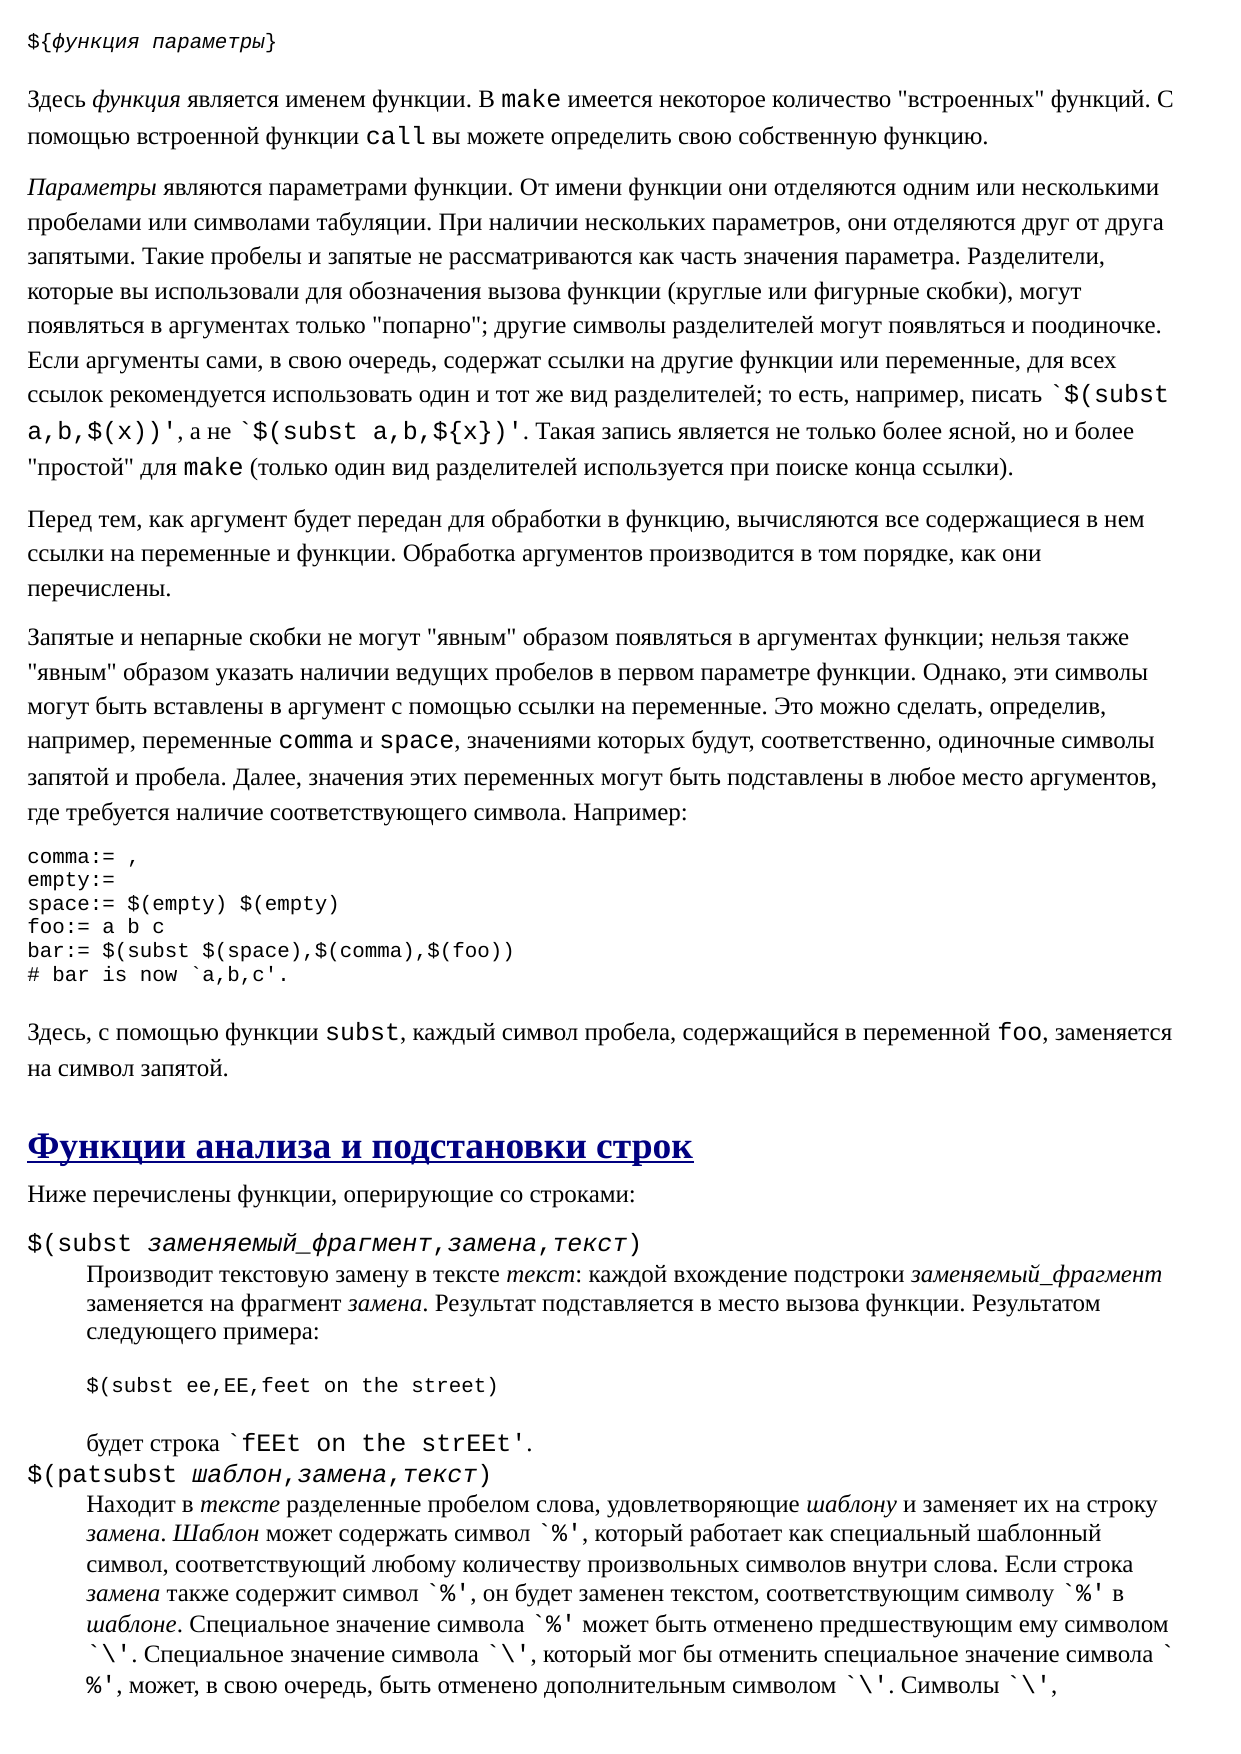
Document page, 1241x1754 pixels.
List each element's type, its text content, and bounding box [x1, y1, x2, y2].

text # bar is now `a,b,c'. [27, 964, 1185, 987]
text Перед тем, как аргумент будет передан для обработки в функцию, вычисляются все содержащиеся в нем ссылки на переменные и функции. Обработка аргументов производится в том порядке, как они перечислены. [27, 504, 1185, 602]
text $(subst ee,EE,feet on the street) [86, 1375, 1185, 1398]
text ${функция параметры} [27, 31, 1185, 55]
text empty:= [27, 869, 1185, 893]
subtitle Функции анализа и подстановки строк [27, 1123, 1185, 1167]
text bar:= $(subst $(space),$(comma),$(foo)) [27, 940, 1185, 964]
text Запятые и непарные скобки не могут "явным" образом появляться в аргументах функции; нельзя также "явным" образом указать наличии ведущих пробелов в первом параметре функции. Однако, эти символы могут быть вставлены в аргумент с помощью ссылки на переменные. Это можно сделать, определив, например, переменные comma и space, значениями которых будут, соответственно, одиночные символы запятой и пробела. Далее, значения этих переменных могут быть подставлены в любое место аргументов, где требуется наличие соответствующего символа. Например: [27, 622, 1185, 825]
text Здесь, с помощью функции subst, каждый символ пробела, содержащийся в переменной foo, заменяется на символ запятой. [27, 1017, 1185, 1082]
list будет строка `fEEt on the strEEt'. [86, 1428, 1185, 1459]
list Производит текстовую замену в тексте текст: каждой вхождение подстроки заменяемый_фрагмент заменяется на фрагмент замена. Результат подставляется в место вызова функции. Результатом следующего примера: [86, 1259, 1185, 1345]
text comma:= , [27, 846, 1185, 869]
list Находит в тексте разделенные пробелом слова, удовлетворяющие шаблону и заменяет их на строку замена. Шаблон может содержать символ `%', который работает как специальный шаблонный символ, соответствующий любому количеству произвольных символов внутри слова. Если строка замена также содержит символ `%', он будет заменен текстом, соответствующим символу `%' в шаблоне. Специальное значение символа `%' может быть отменено предшествующим ему символом `\'. Специальное значение символа `\', который мог бы отменить специальное значение символа `%', может, в свою очередь, быть отменено дополнительным символом `\'. Символы `\', [86, 1489, 1185, 1701]
subtitle $(subst заменяемый_фрагмент,замена,текст) [27, 1228, 1185, 1259]
text Параметры являются параметрами функции. От имени функции они отделяются одним или несколькими пробелами или символами табуляции. При наличии нескольких параметров, они отделяются друг от друга запятыми. Такие пробелы и запятые не рассматриваются как часть значения параметра. Разделители, которые вы использовали для обозначения вызова функции (круглые или фигурные скобки), могут появляться в аргументах только "попарно"; другие символы разделителей могут появляться и поодиночке. Если аргументы сами, в свою очередь, содержат ссылки на другие функции или переменные, для всех ссылок рекомендуется использовать один и тот же вид разделителей; то есть, например, писать `$(subst a,b,$(x))', а не `$(subst a,b,${x})'. Такая запись является не только более ясной, но и более "простой" для make (только один вид разделителей используется при поиске конца ссылки). [27, 172, 1185, 483]
text foo:= a b c [27, 917, 1185, 940]
text Ниже перечислены функции, оперирующие со строками: [27, 1179, 1185, 1208]
text space:= $(empty) $(empty) [27, 893, 1185, 917]
text Здесь функция является именем функции. В make имеется некоторое количество "встроенных" функций. С помощью встроенной функции call вы можете определить свою собственную функцию. [27, 84, 1185, 152]
subtitle $(patsubst шаблон,замена,текст) [27, 1459, 1185, 1489]
